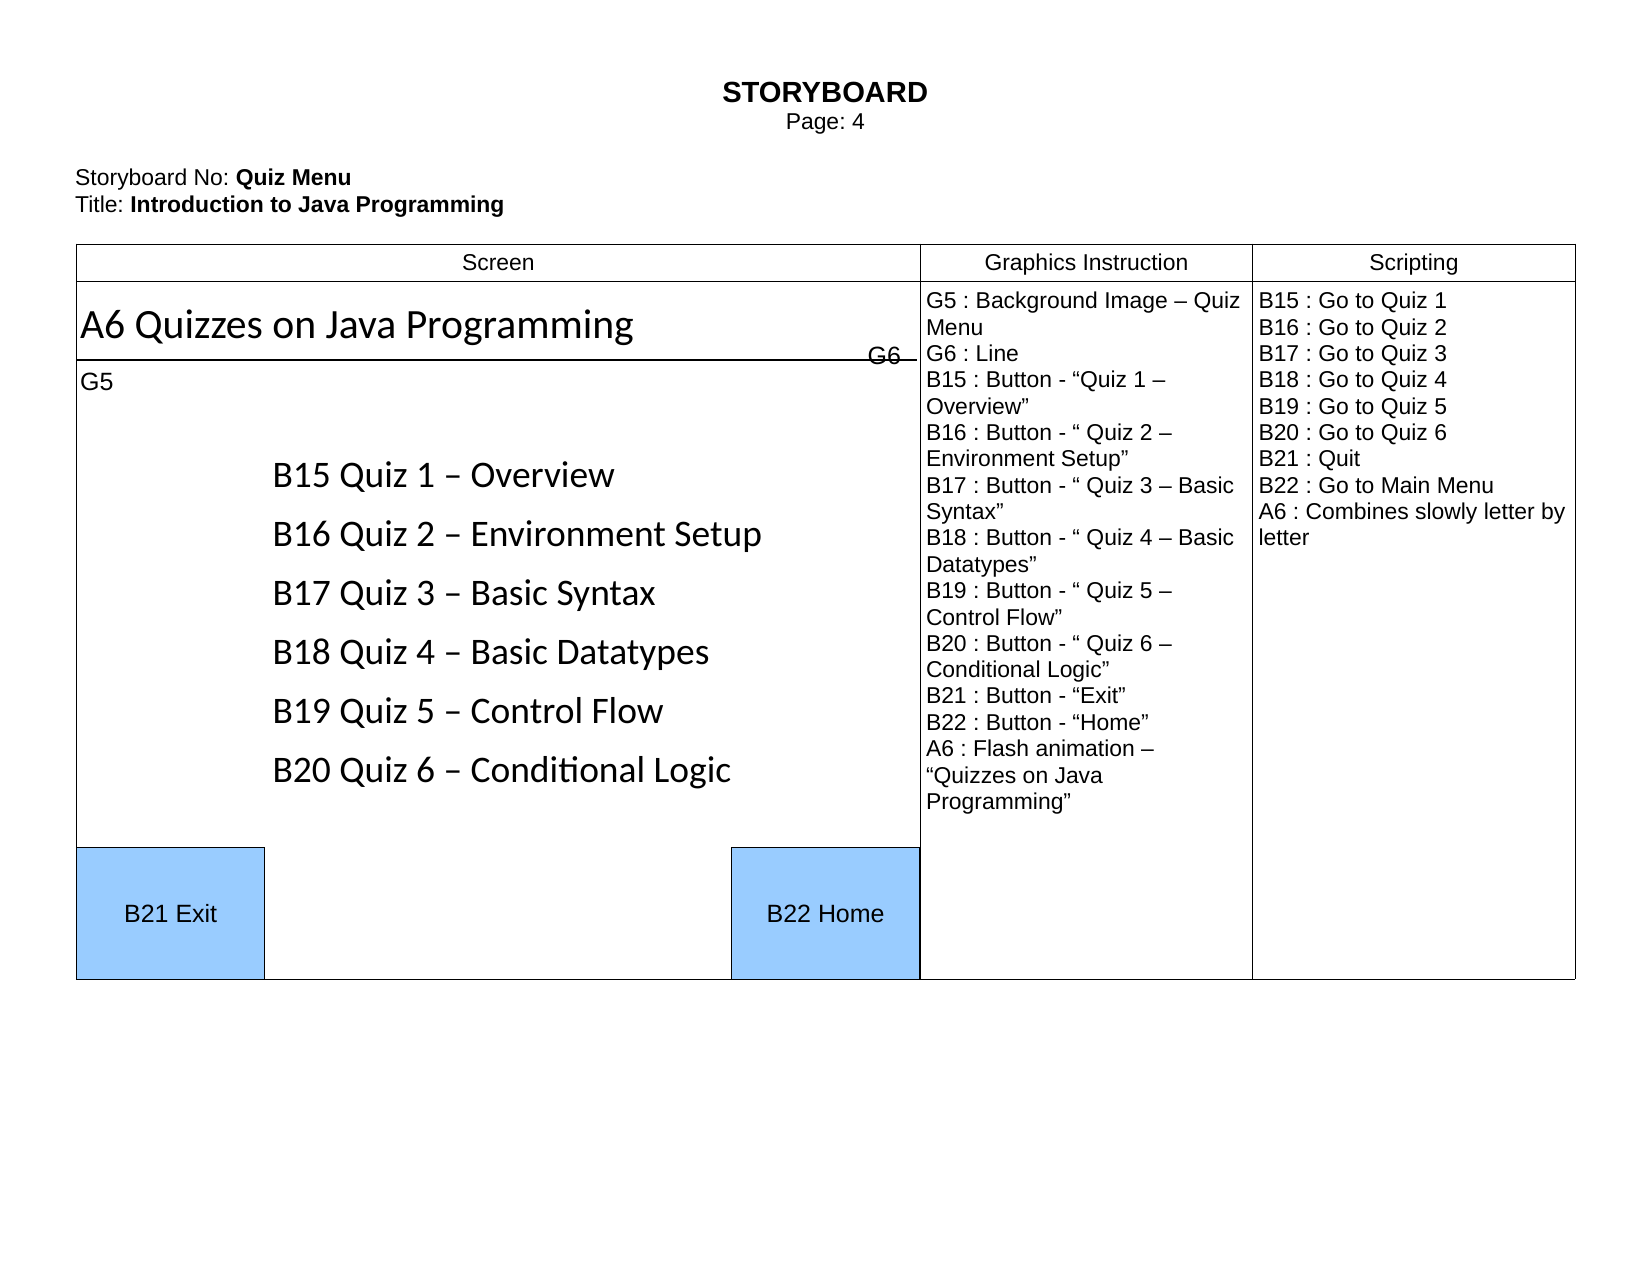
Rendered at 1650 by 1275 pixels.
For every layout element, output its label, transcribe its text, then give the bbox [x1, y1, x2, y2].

table_cell [77, 282, 920, 978]
text Storyboard No: Quiz Menu [75, 164, 1575, 191]
table_header Graphics Instruction [921, 245, 1252, 281]
table_cell G5 : Background Image – Quiz Menu G6 : Line B15 : Button - “Quiz 1 – Overview” B16 : Button - “ Quiz 2 – Environment Setup” B17 : Button - “ Quiz 3 – Basic Syntax” B18 : Button - “ Quiz 4 – Basic Datatypes” B19 : Button - “ Quiz 5 – Control Flow” B20 : Button - “ Quiz 6 – Conditional Logic” B21 : Button - “Exit” B22 : Button - “Home” A6 : Flash animation – “Quizzes on Java Programming” [921, 282, 1252, 978]
text Title: Introduction to Java Programming [75, 191, 1575, 217]
table_header Screen [77, 245, 920, 281]
table_header Scripting [1253, 245, 1575, 281]
table_cell B15 : Go to Quiz 1 B16 : Go to Quiz 2 B17 : Go to Quiz 3 B18 : Go to Quiz 4 B19 : Go to Quiz 5 B20 : Go to Quiz 6 B21 : Quit B22 : Go to Main Menu A6 : Combines slowly letter by letter [1253, 282, 1575, 978]
